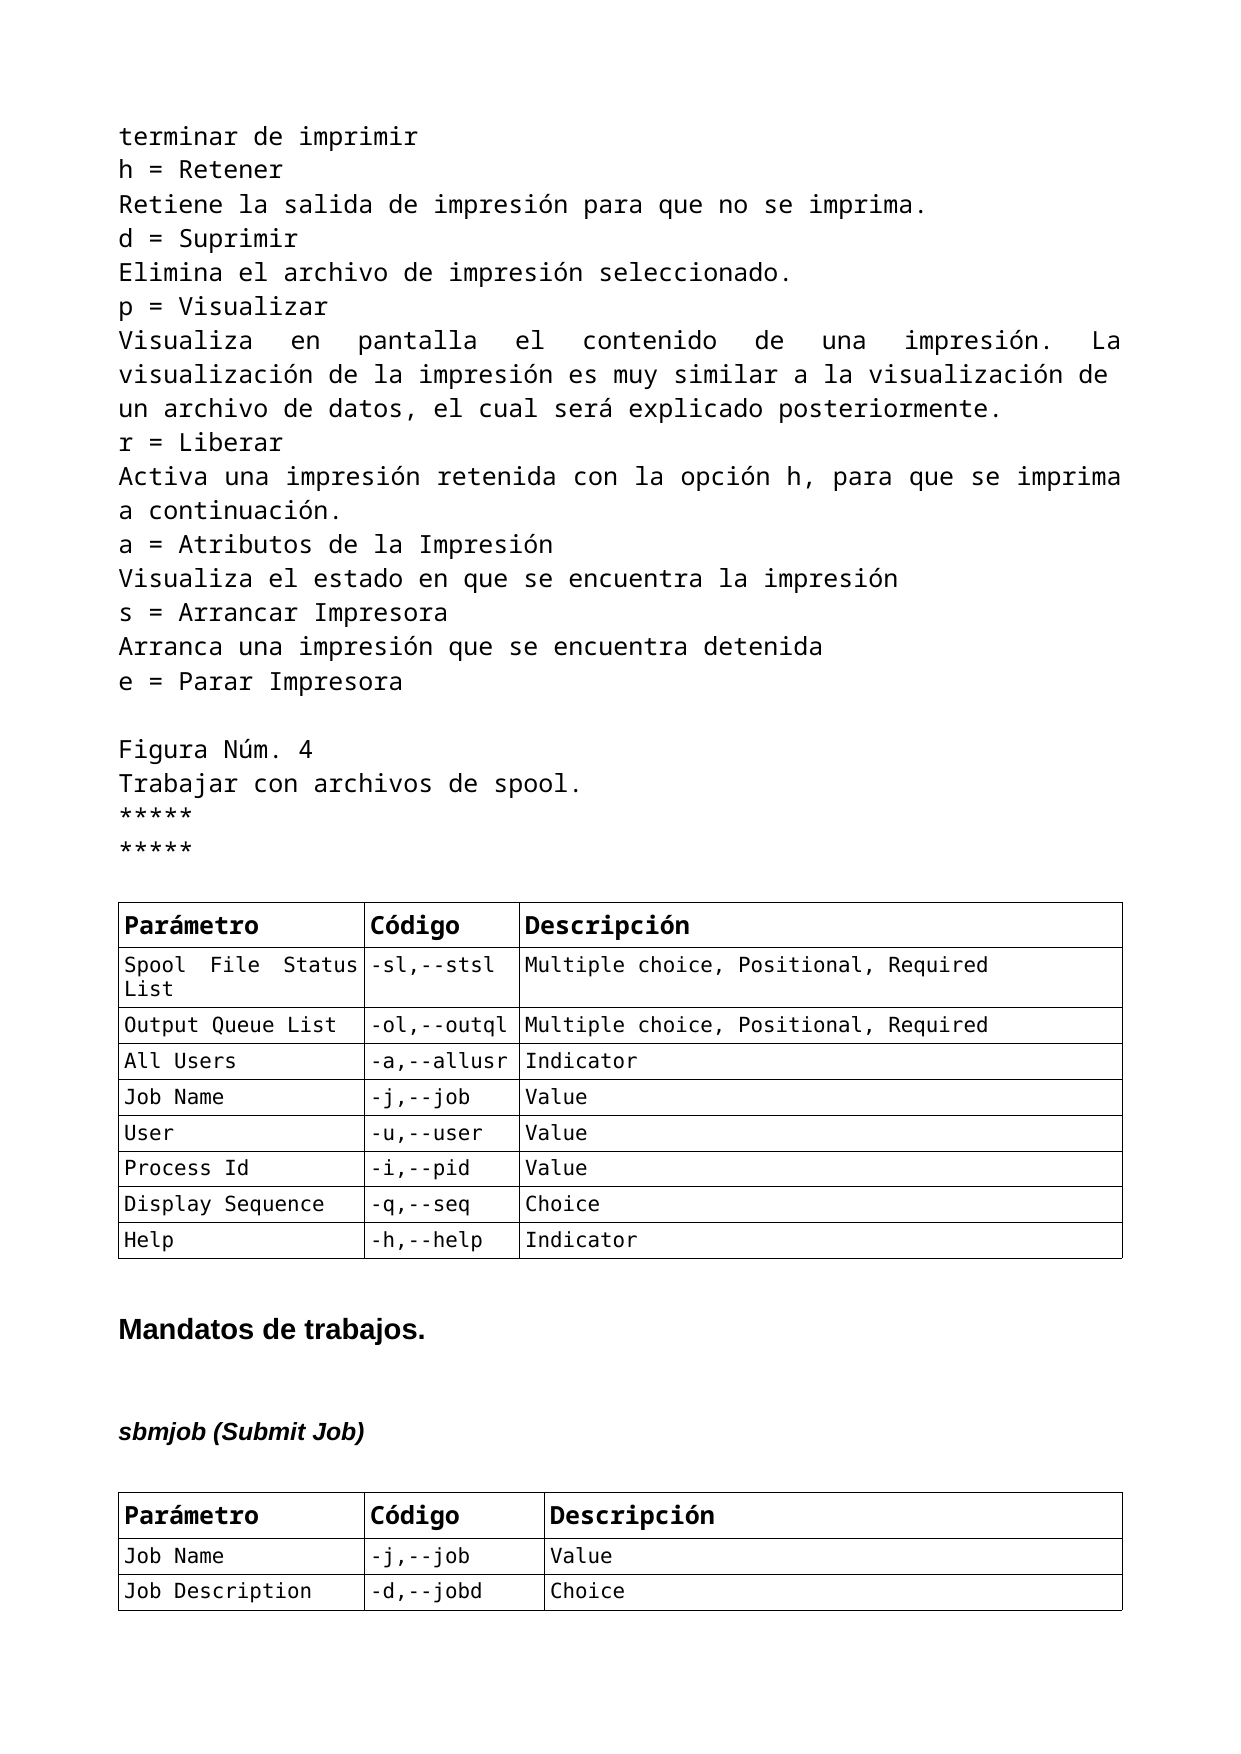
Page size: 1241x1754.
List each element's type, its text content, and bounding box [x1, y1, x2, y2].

table_header Descripción [545, 1493, 1122, 1538]
text ***** [118, 833, 1122, 867]
table_cell -j,--job [365, 1539, 544, 1574]
text p = Visualizar [118, 288, 1122, 322]
text h = Retener [118, 152, 1122, 186]
text Retiene la salida de impresión para que no se imprima. [118, 186, 1122, 220]
text Trabajar con archivos de spool. [118, 765, 1122, 799]
table_cell -i,--pid [365, 1152, 519, 1186]
table_cell Indicator [520, 1223, 1122, 1258]
table_cell -ol,--outql [365, 1008, 519, 1043]
table_cell Display Sequence [119, 1187, 364, 1222]
text d = Suprimir [118, 220, 1122, 254]
table_cell Value [520, 1116, 1122, 1151]
table_cell Process Id [119, 1152, 364, 1186]
table_cell -h,--help [365, 1223, 519, 1258]
text Activa una impresión retenida con la opción h, para que se imprima a continuación. [118, 459, 1122, 527]
table_header Descripción [520, 903, 1122, 947]
table_cell -sl,--stsl [365, 948, 519, 1007]
subtitle Mandatos de trabajos. [118, 1312, 1122, 1346]
text Visualiza en pantalla el contenido de una impresión. La visualización de la impresión es muy similar a la visualización de [118, 322, 1122, 391]
text ***** [118, 799, 1122, 833]
table_cell Job Description [119, 1575, 364, 1609]
table_cell Value [545, 1539, 1122, 1574]
text a = Atributos de la Impresión [118, 527, 1122, 561]
text Elimina el archivo de impresión seleccionado. [118, 254, 1122, 288]
table_cell User [119, 1116, 364, 1151]
text e = Parar Impresora [118, 663, 1122, 697]
table_cell Value [520, 1080, 1122, 1115]
table_cell Job Name [119, 1080, 364, 1115]
subtitle sbmjob (Submit Job) [118, 1417, 1122, 1446]
table_cell Value [520, 1152, 1122, 1186]
table_cell Choice [520, 1187, 1122, 1222]
table_cell Choice [545, 1575, 1122, 1609]
text s = Arrancar Impresora [118, 595, 1122, 629]
text un archivo de datos, el cual será explicado posteriormente. [118, 391, 1122, 425]
table_header Parámetro [119, 903, 364, 947]
table_header Código [365, 903, 519, 947]
text terminar de imprimir [118, 118, 1122, 152]
table_cell Job Name [119, 1539, 364, 1574]
text Arranca una impresión que se encuentra detenida [118, 629, 1122, 663]
table_cell -d,--jobd [365, 1575, 544, 1609]
table_header Código [365, 1493, 544, 1538]
table_header Parámetro [119, 1493, 364, 1538]
text Visualiza el estado en que se encuentra la impresión [118, 561, 1122, 595]
table_cell Indicator [520, 1044, 1122, 1079]
table_cell -j,--job [365, 1080, 519, 1115]
table_cell All Users [119, 1044, 364, 1079]
text Figura Núm. 4 [118, 731, 1122, 765]
table_cell -a,--allusr [365, 1044, 519, 1079]
table_cell Output Queue List [119, 1008, 364, 1043]
table_cell -q,--seq [365, 1187, 519, 1222]
table_cell Multiple choice, Positional, Required [520, 948, 1122, 1007]
table_cell -u,--user [365, 1116, 519, 1151]
table_cell Help [119, 1223, 364, 1258]
text r = Liberar [118, 425, 1122, 459]
table_cell Spool File Status List [119, 948, 364, 1007]
table_cell Multiple choice, Positional, Required [520, 1008, 1122, 1043]
